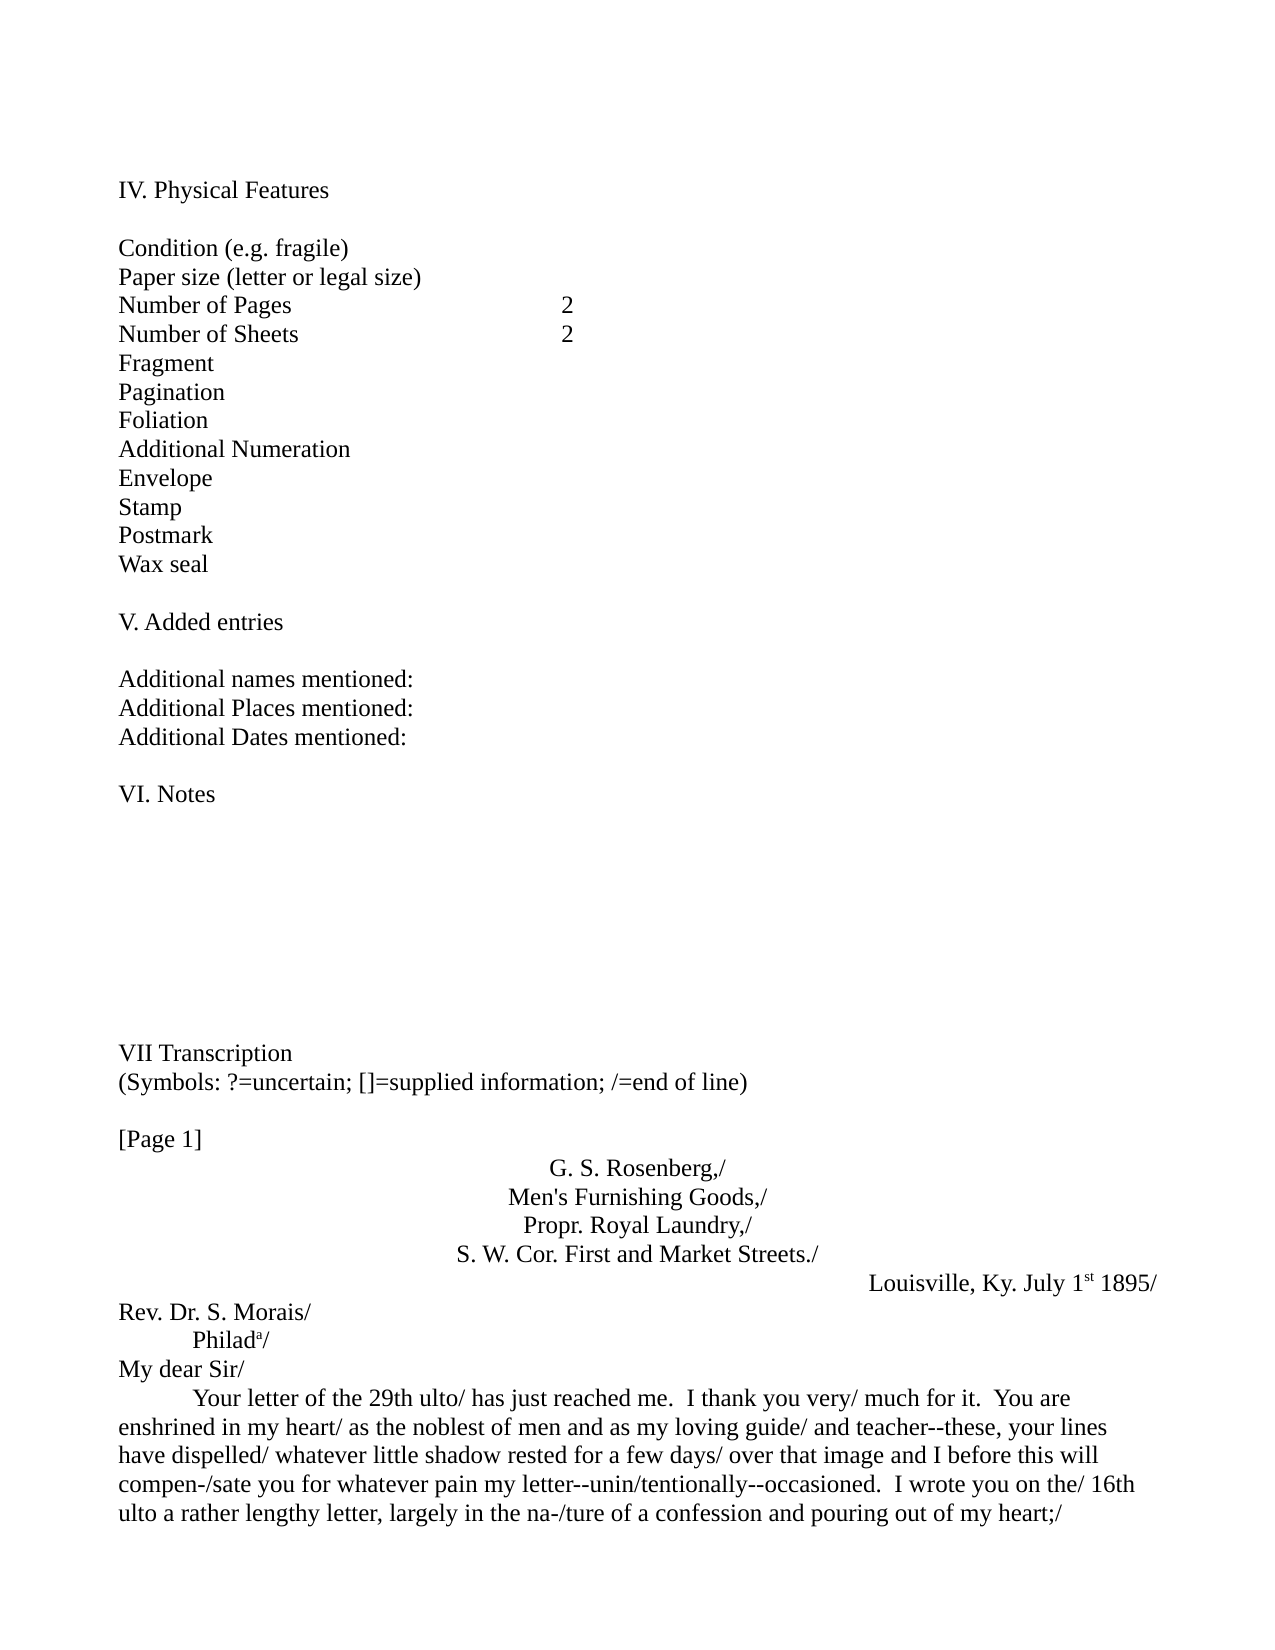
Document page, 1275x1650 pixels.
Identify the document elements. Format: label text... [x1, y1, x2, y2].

text Foliation [118, 406, 1157, 434]
text IV. Physical Features [118, 176, 1157, 204]
text Fragment [118, 348, 1157, 377]
text Additional Dates mentioned: [118, 722, 1157, 751]
text Men's Furnishing Goods,/ [118, 1182, 1157, 1211]
text (Symbols: ?=uncertain; []=supplied information; /=end of line) [118, 1067, 1157, 1096]
text Additional names mentioned: [118, 664, 1157, 693]
text V. Added entries [118, 607, 1157, 636]
text Postma rk [118, 521, 1157, 549]
text Pagination [118, 377, 1157, 406]
text Rev. Dr. S. Morais/ [118, 1297, 1157, 1326]
text VI. Notes [118, 779, 1157, 808]
text Number of Pages 2 [118, 291, 1157, 319]
text [Page 1] [118, 1124, 1157, 1153]
text G. S. Rosenberg,/ [118, 1153, 1157, 1182]
text Additional Numeration [118, 434, 1157, 463]
text Paper size (letter or legal size) [118, 262, 1157, 291]
text Condition (e.g. fragile) [118, 233, 1157, 262]
text My dear Sir/ [118, 1354, 1157, 1383]
text Louisville, Ky. July 1st 1895/ [118, 1268, 1157, 1297]
text Wax seal [118, 549, 1157, 578]
text Envelope [118, 463, 1157, 492]
text Number of Sheets 2 [118, 319, 1157, 348]
text S. W. Cor. First and Market Streets./ [118, 1239, 1157, 1268]
text Additional Places mentioned: [118, 693, 1157, 722]
text Stamp [118, 492, 1157, 521]
text VII Transcription [118, 1038, 1157, 1067]
text Your letter of the 29th ulto/ has just reached me. I thank you very/ much for it. You are enshrined in my heart/ as the noblest of men and as my loving guide/ and teacher--these, your lines have dispelled/ whatever little shadow rested for a few days/ over that image and I before this will compen-/sate you for whatever pain my letter--unin/tentionally--occasioned. I wrote you on the/ 16th ulto a rather lengthy letter, largely in the na-/ture of a confession and pouring out of my heart;/ [118, 1383, 1157, 1527]
text Philada/ [118, 1326, 1157, 1354]
text Propr. Royal Laundry,/ [118, 1211, 1157, 1239]
